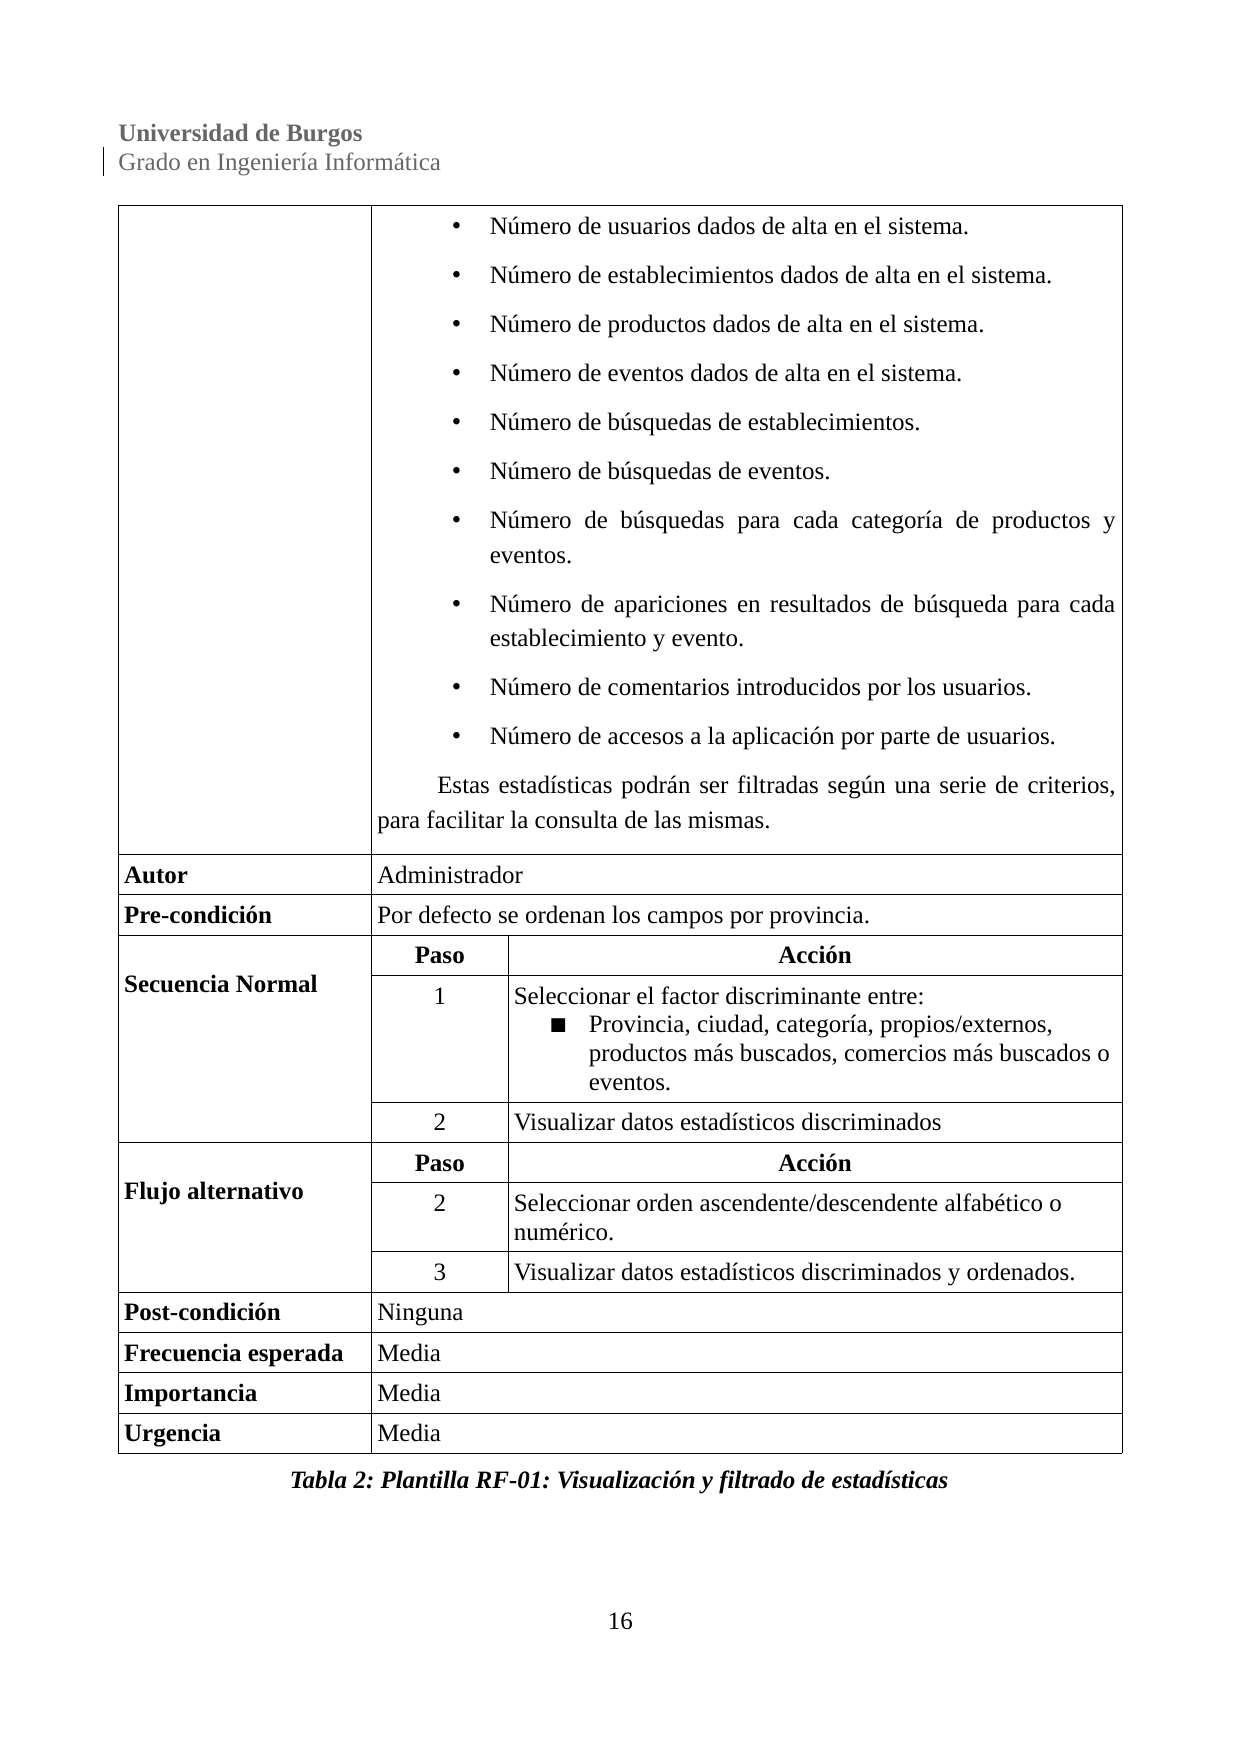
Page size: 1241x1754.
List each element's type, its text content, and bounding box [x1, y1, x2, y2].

table_cell Paso [372, 1143, 508, 1182]
table_cell Acción [509, 936, 1122, 975]
table_cell Secuencia Normal [119, 936, 371, 1142]
table_cell Flujo alternativo [119, 1143, 371, 1292]
table_cell Visualizar datos estadísticos discriminados y ordenados. [509, 1252, 1122, 1292]
table_cell Urgencia [119, 1414, 371, 1453]
table_cell 2 [372, 1103, 508, 1142]
table_cell Frecuencia esperada [119, 1333, 371, 1372]
table_cell Media [372, 1414, 1122, 1453]
table_cell Media [372, 1373, 1122, 1412]
text Tabla 2: Plantilla RF-01: Visualización y filtrado de estadísticas [118, 1465, 1122, 1494]
table_cell 2 [372, 1183, 508, 1251]
table_cell Por defecto se ordenan los campos por provincia. [372, 895, 1122, 935]
table_cell 1 [372, 976, 508, 1102]
table_cell Administrador [372, 855, 1122, 894]
table_cell Autor [119, 855, 371, 894]
table_cell Ninguna [372, 1293, 1122, 1332]
table_cell Seleccionar orden ascendente/descendente alfabético o numérico. [509, 1183, 1122, 1251]
table_cell Visualizar datos estadísticos discriminados [509, 1103, 1122, 1142]
table_cell Paso [372, 936, 508, 975]
table_cell Post-condición [119, 1293, 371, 1332]
table_cell Acción [509, 1143, 1122, 1182]
table_cell El usuario administrador podrá visualizar las siguientes estadísticas asociadas al sistema, tanto totales (histórico) como parciales (en el último mes): Número de usuarios dados de alta en el sistema. Número de establecimientos dados de alta en el sistema. Número de productos dados de alta en el sistema. Número de eventos dados de alta en el sistema. Número de búsquedas de establecimientos. Número de búsquedas de eventos. Número de búsquedas para cada categoría de productos y eventos. Número de apariciones en resultados de búsqueda para cada establecimiento y evento. Número de comentarios introducidos por los usuarios. Número de accesos a la aplicación por parte de usuarios. Estas estadísticas podrán ser filtradas según una serie de criterios, para facilitar la consulta de las mismas. [372, 206, 1122, 854]
table_cell Pre-condición [119, 895, 371, 935]
table_cell Importancia [119, 1373, 371, 1412]
table_cell Seleccionar el factor discriminante entre: Provincia, ciudad, categoría, propios/externos, productos más buscados, comercios más buscados o eventos. [509, 976, 1122, 1102]
table_cell Media [372, 1333, 1122, 1372]
table_cell 3 [372, 1252, 508, 1292]
table_cell [119, 206, 371, 854]
